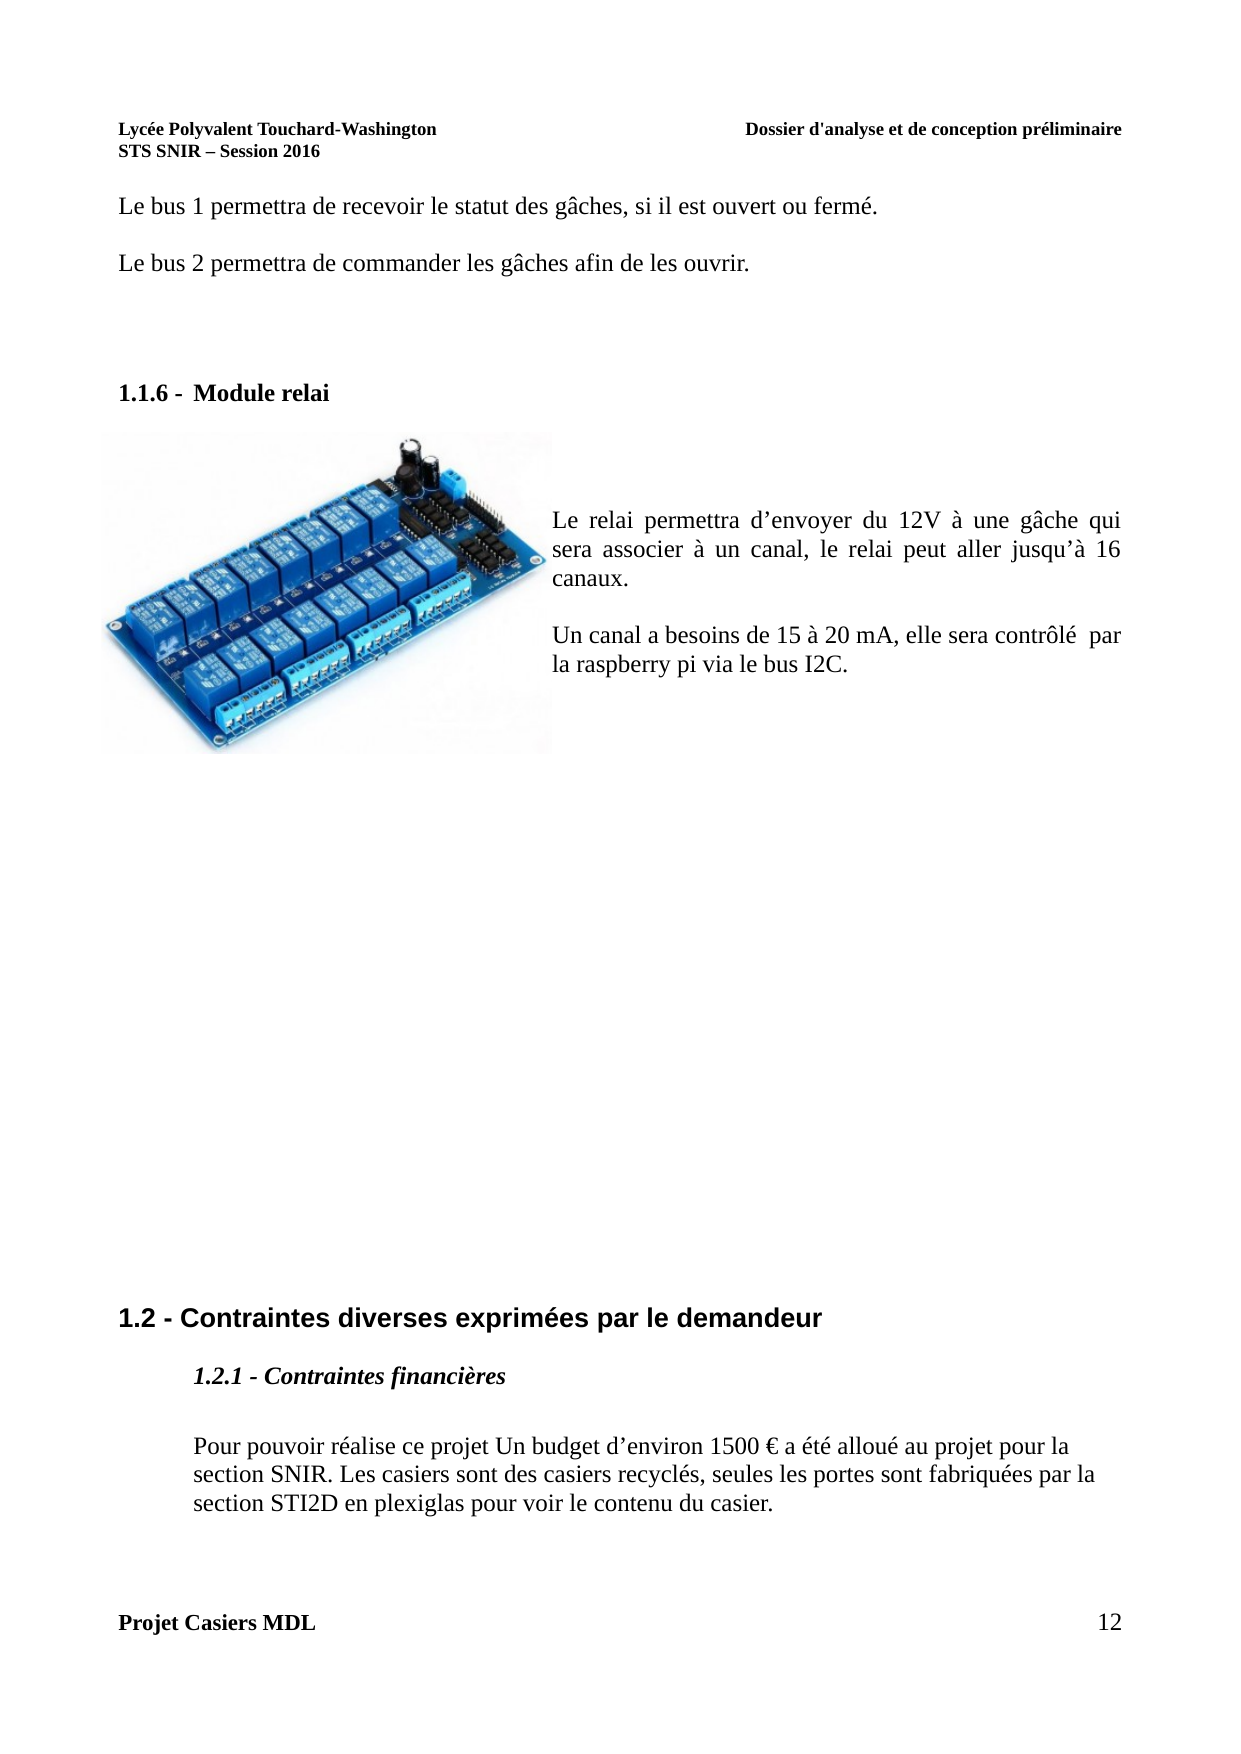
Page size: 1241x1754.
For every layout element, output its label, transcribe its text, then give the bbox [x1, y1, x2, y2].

subtitle 1.2 - Contraintes diverses exprimées par le demandeur [118, 1302, 1122, 1334]
text Le bus 1 permettra de recevoir le statut des gâches, si il est ouvert ou fermé. [118, 191, 1122, 219]
text Le bus 2 permettra de commander les gâches afin de les ouvrir. [118, 248, 1122, 277]
subtitle 1.2.1 - Contraintes financières [118, 1361, 1122, 1389]
text Pour pouvoir réalise ce projet Un budget d’environ 1500 € a été alloué au projet pour la section SNIR. Les casiers sont des casiers recyclés, seules les portes sont fabriquées par la section STI2D en plexiglas pour voir le contenu du casier. [118, 1431, 1122, 1517]
text Le relai permettra d’envoyer du 12V à une gâche qui sera associer à un canal, le relai peut aller jusqu’à 16 canaux. [552, 505, 1122, 592]
text Un canal a besoins de 15 à 20 mA, elle sera contrôlé par la raspberry pi via le bus I2C. [552, 620, 1122, 678]
picture [101, 432, 552, 754]
subtitle 1.1.6 - Module relai [118, 378, 1122, 407]
